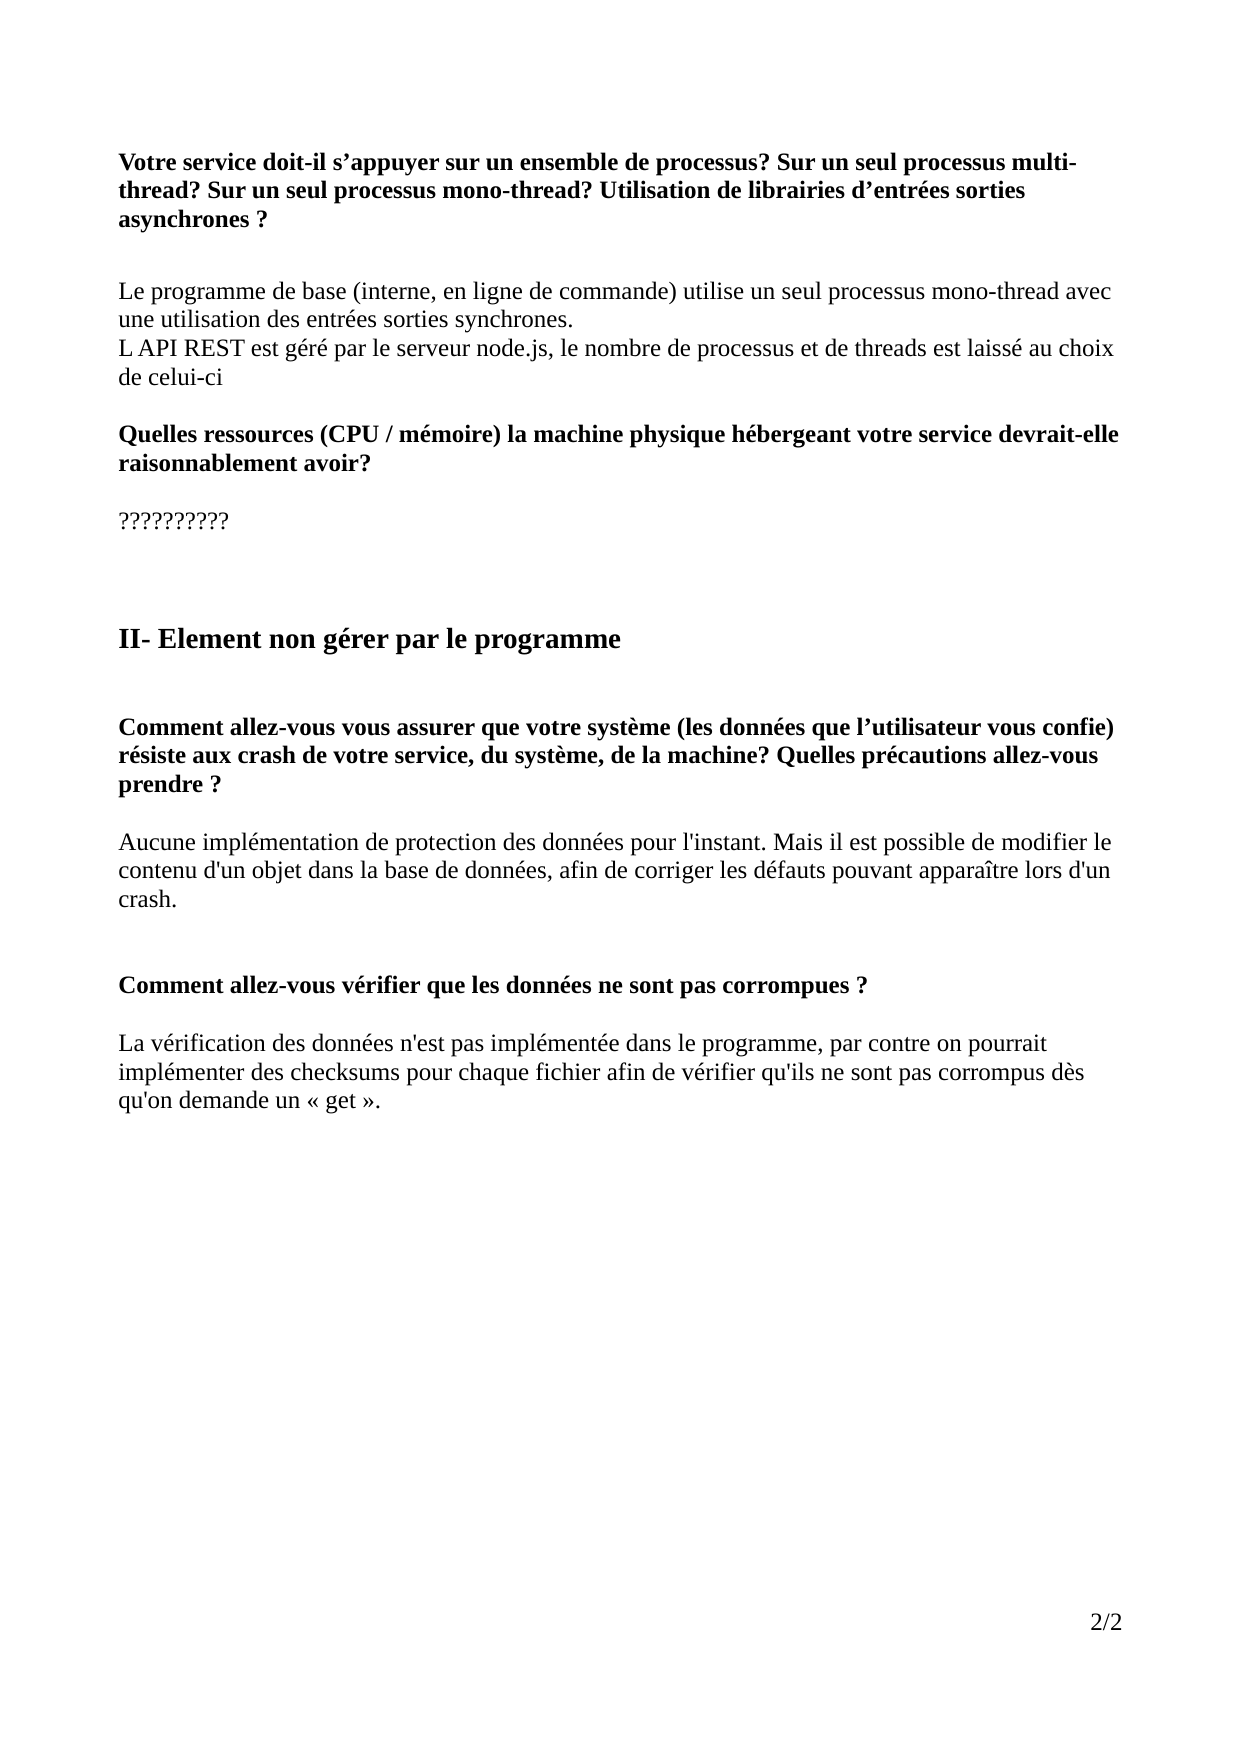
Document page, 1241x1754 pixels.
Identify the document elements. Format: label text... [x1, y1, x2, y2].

text Le programme de base (interne, en ligne de commande) utilise un seul processus mono-thread avec une utilisation des entrées sorties synchrones. [118, 276, 1122, 333]
text Aucune implémentation de protection des données pour l'instant. Mais il est possible de modifier le contenu d'un objet dans la base de données, afin de corriger les défauts pouvant apparaître lors d'un crash. [118, 827, 1122, 913]
text Comment allez-vous vérifier que les données ne sont pas corrompues ? [118, 971, 1122, 999]
text Votre service doit-il s’appuyer sur un ensemble de processus? Sur un seul processus multi-thread? Sur un seul processus mono-thread? Utilisation de librairies d’entrées sorties asynchrones ? [118, 147, 1122, 233]
text Quelles ressources (CPU / mémoire) la machine physique hébergeant votre service devrait-elle raisonnablement avoir? [118, 419, 1122, 477]
text L API REST est géré par le serveur node.js, le nombre de processus et de threads est laissé au choix de celui-ci [118, 333, 1122, 391]
text ?????????? [118, 506, 1122, 534]
text II- Element non gérer par le programme [118, 621, 1122, 654]
text Comment allez-vous vous assurer que votre système (les données que l’utilisateur vous confie) résiste aux crash de votre service, du système, de la machine? Quelles précautions allez-vous prendre ? [118, 712, 1122, 798]
text La vérification des données n'est pas implémentée dans le programme, par contre on pourrait implémenter des checksums pour chaque fichier afin de vérifier qu'ils ne sont pas corrompus dès qu'on demande un « get ». [118, 1028, 1122, 1114]
